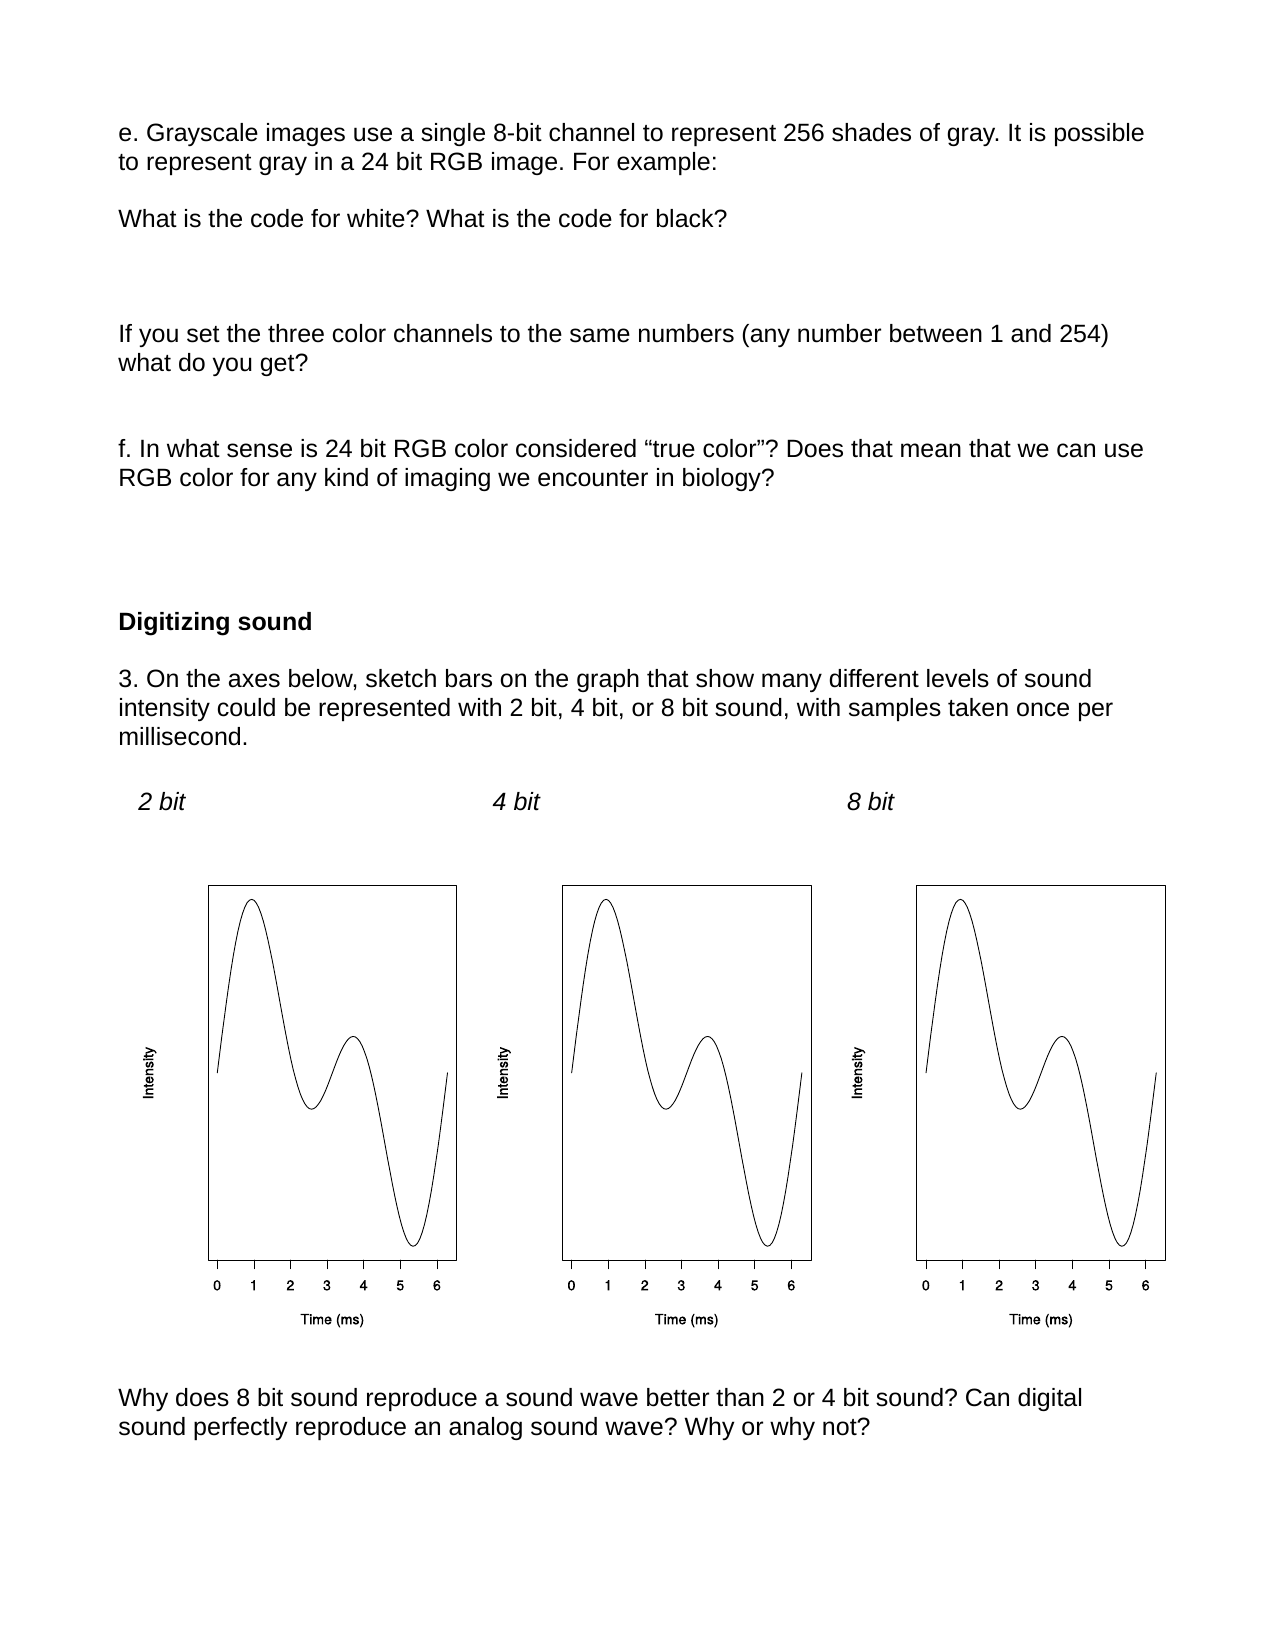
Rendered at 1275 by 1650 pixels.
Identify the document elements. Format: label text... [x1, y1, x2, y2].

text Digitizing sound [118, 607, 1157, 636]
text 2 bit [138, 787, 492, 815]
text f. In what sense is 24 bit RGB color considered “true color”? Does that mean that we can use RGB color for any kind of imaging we encounter in biology? [118, 434, 1157, 492]
text 4 bit [492, 787, 847, 815]
text What is the code for white? What is the code for black? [118, 204, 1157, 233]
text e. Grayscale images use a single 8-bit channel to represent 256 shades of gray. It is possible to represent gray in a 24 bit RGB image. For example: [118, 118, 1157, 176]
text 8 bit [847, 787, 1202, 815]
text If you set the three color channels to the same numbers (any number between 1 and 254) what do you get? [118, 319, 1157, 377]
text Why does 8 bit sound reproduce a sound wave better than 2 or 4 bit sound? Can digital sound perfectly reproduce an analog sound wave? Why or why not? [118, 1383, 1157, 1441]
text 3. On the axes below, sketch bars on the graph that show many different levels of sound intensity could be represented with 2 bit, 4 bit, or 8 bit sound, with samples taken once per millisecond. [118, 664, 1157, 751]
